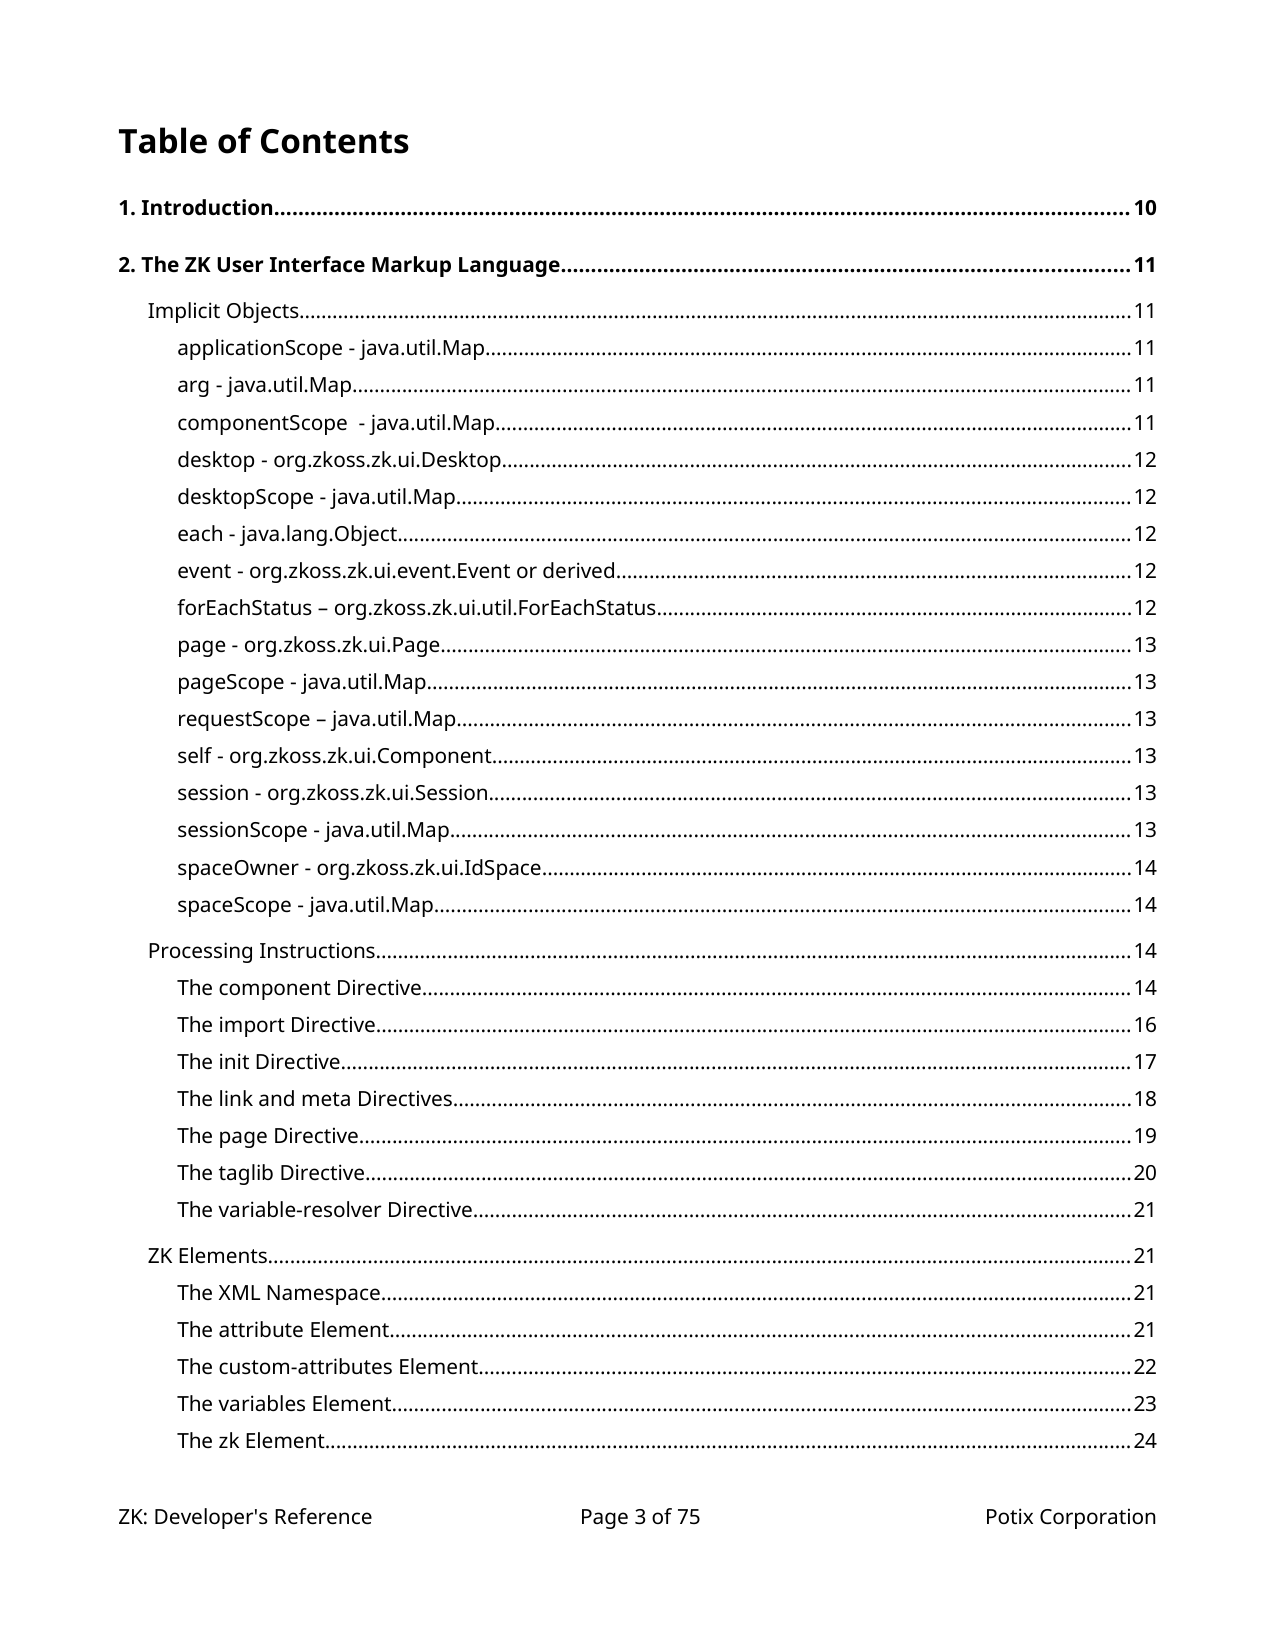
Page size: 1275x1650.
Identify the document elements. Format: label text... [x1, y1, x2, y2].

text pageScope - java.util.Map 13 [177, 667, 1157, 696]
text The variable-resolver Directive 21 [177, 1195, 1157, 1223]
text spaceScope - java.util.Map 14 [177, 890, 1157, 918]
text self - org.zkoss.zk.ui.Component 13 [177, 741, 1157, 770]
text The zk Element 24 [177, 1427, 1157, 1455]
text The variables Element 23 [177, 1389, 1157, 1418]
text applicationScope - java.util.Map 11 [177, 333, 1157, 362]
text The custom-attributes Element 22 [177, 1352, 1157, 1381]
text componentScope - java.util.Map 11 [177, 408, 1157, 436]
text sessionScope - java.util.Map 13 [177, 816, 1157, 844]
text The XML Namespace 21 [177, 1278, 1157, 1307]
text desktopScope - java.util.Map 12 [177, 482, 1157, 510]
text desktop - org.zkoss.zk.ui.Desktop 12 [177, 445, 1157, 473]
text page - org.zkoss.zk.ui.Page 13 [177, 630, 1157, 658]
text The component Directive 14 [177, 973, 1157, 1001]
text Processing Instructions 14 [148, 936, 1157, 964]
text The link and meta Directives 18 [177, 1084, 1157, 1112]
text arg - java.util.Map 11 [177, 371, 1157, 399]
text The init Directive 17 [177, 1047, 1157, 1075]
text The page Directive 19 [177, 1121, 1157, 1149]
text 2. The ZK User Interface Markup Language 11 [118, 251, 1157, 279]
text event - org.zkoss.zk.ui.event.Event or derived 12 [177, 556, 1157, 584]
text Implicit Objects 11 [148, 296, 1157, 325]
text The taglib Directive 20 [177, 1158, 1157, 1186]
text 1. Introduction 10 [118, 193, 1157, 221]
text each - java.lang.Object 12 [177, 519, 1157, 547]
text The import Directive 16 [177, 1010, 1157, 1038]
text spaceOwner - org.zkoss.zk.ui.IdSpace 14 [177, 853, 1157, 881]
subtitle Table of Contents [118, 118, 1157, 163]
text session - org.zkoss.zk.ui.Session 13 [177, 778, 1157, 807]
text requestScope – java.util.Map 13 [177, 704, 1157, 733]
text ZK Elements 21 [148, 1241, 1157, 1269]
text The attribute Element 21 [177, 1315, 1157, 1344]
text forEachStatus – org.zkoss.zk.ui.util.ForEachStatus 12 [177, 593, 1157, 621]
